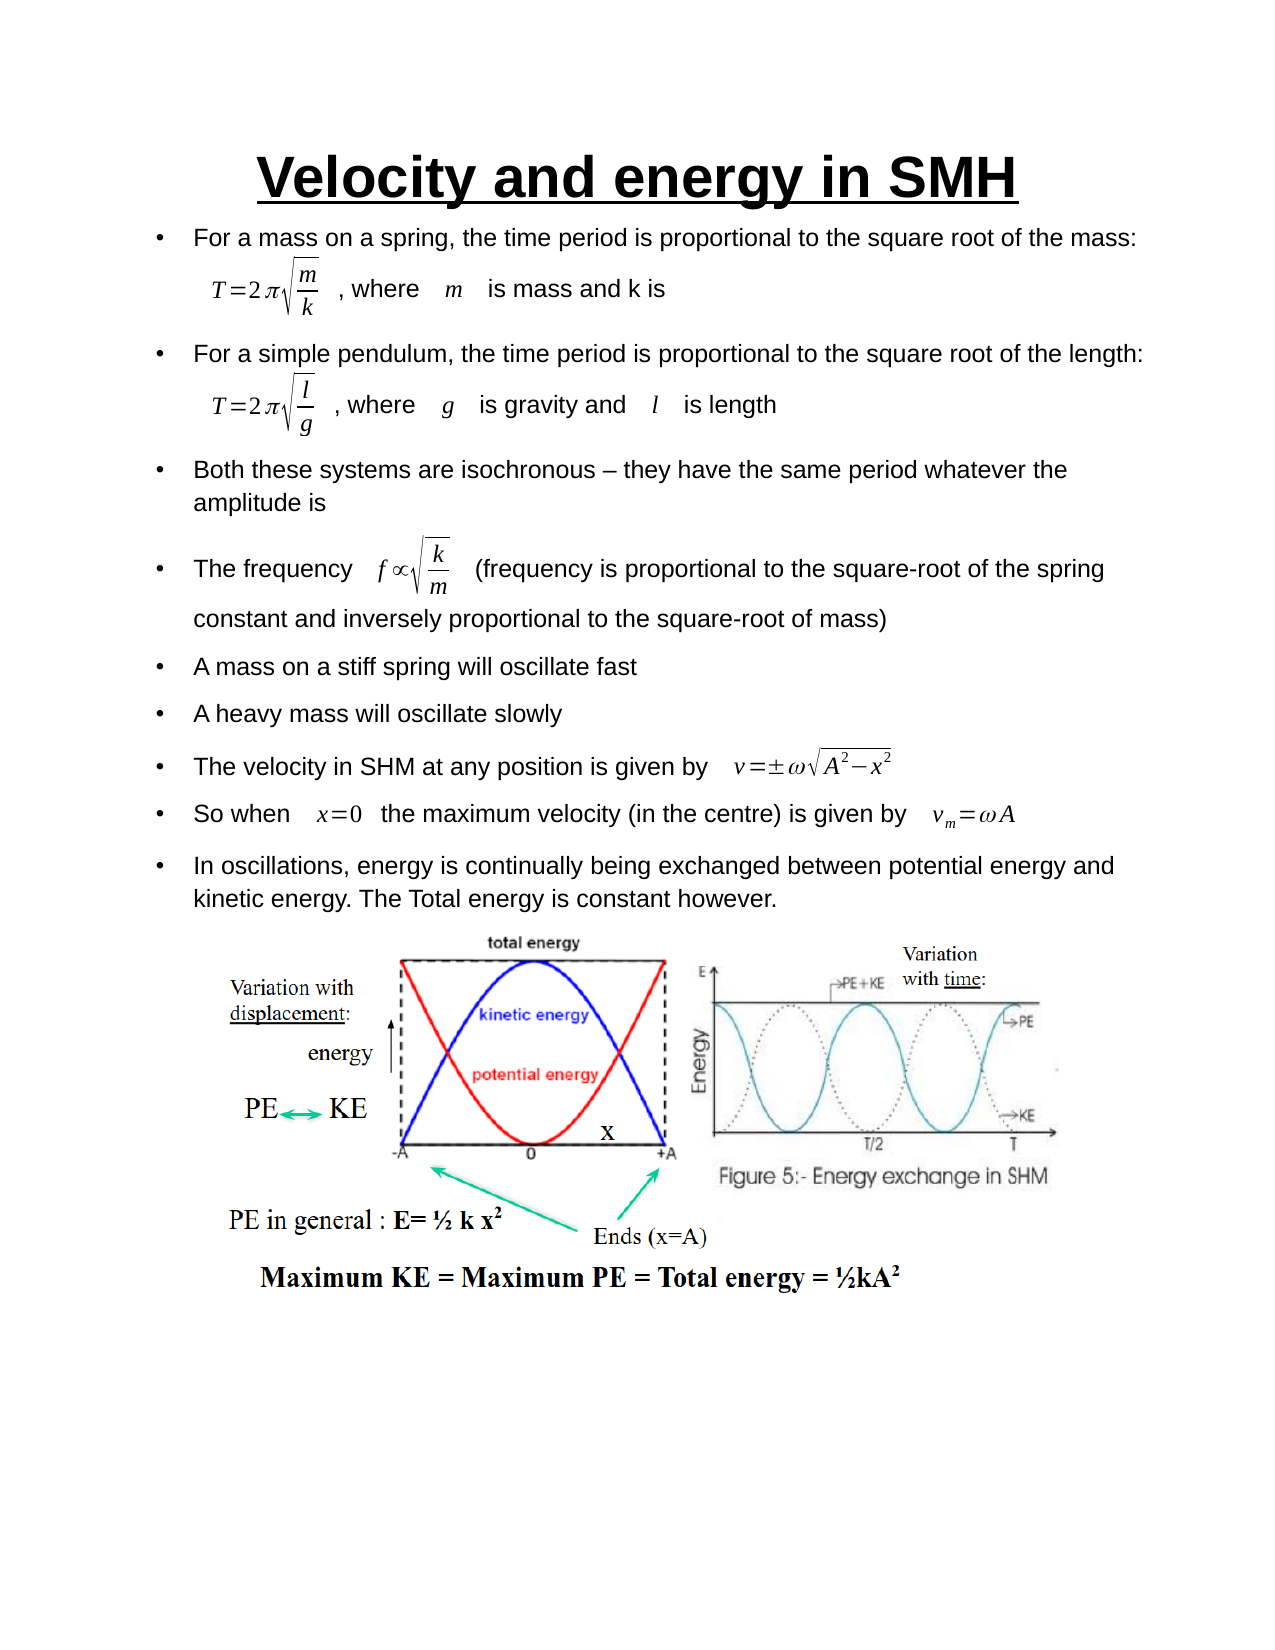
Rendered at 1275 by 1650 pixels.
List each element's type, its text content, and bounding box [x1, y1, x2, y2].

picture [209, 931, 1067, 1312]
list A heavy mass will oscillate slowly [156, 699, 1157, 728]
list A mass on a stiff spring will oscillate fast [156, 651, 1157, 680]
list So when the maximum velocity (in the centre) is given by [156, 799, 1157, 832]
list For a simple pendulum, the time period is proportional to the square root of the length: , where is gravity and is length [156, 339, 1157, 436]
list In oscillations, energy is continually being exchanged between potential energy and kinetic energy. The Total energy is constant however. [156, 851, 1157, 913]
list Both these systems are isochronous – they have the same period whatever the amplitude is [156, 455, 1157, 517]
title Velocity and energy in SMH [118, 143, 1157, 210]
list The velocity in SHM at any position is given by [156, 747, 1157, 781]
list For a mass on a spring, the time period is proportional to the square root of the mass: , where is mass and k is [156, 223, 1157, 320]
list The frequency (frequency is proportional to the square-root of the spring constant and inversely proportional to the square-root of mass) [156, 536, 1157, 633]
